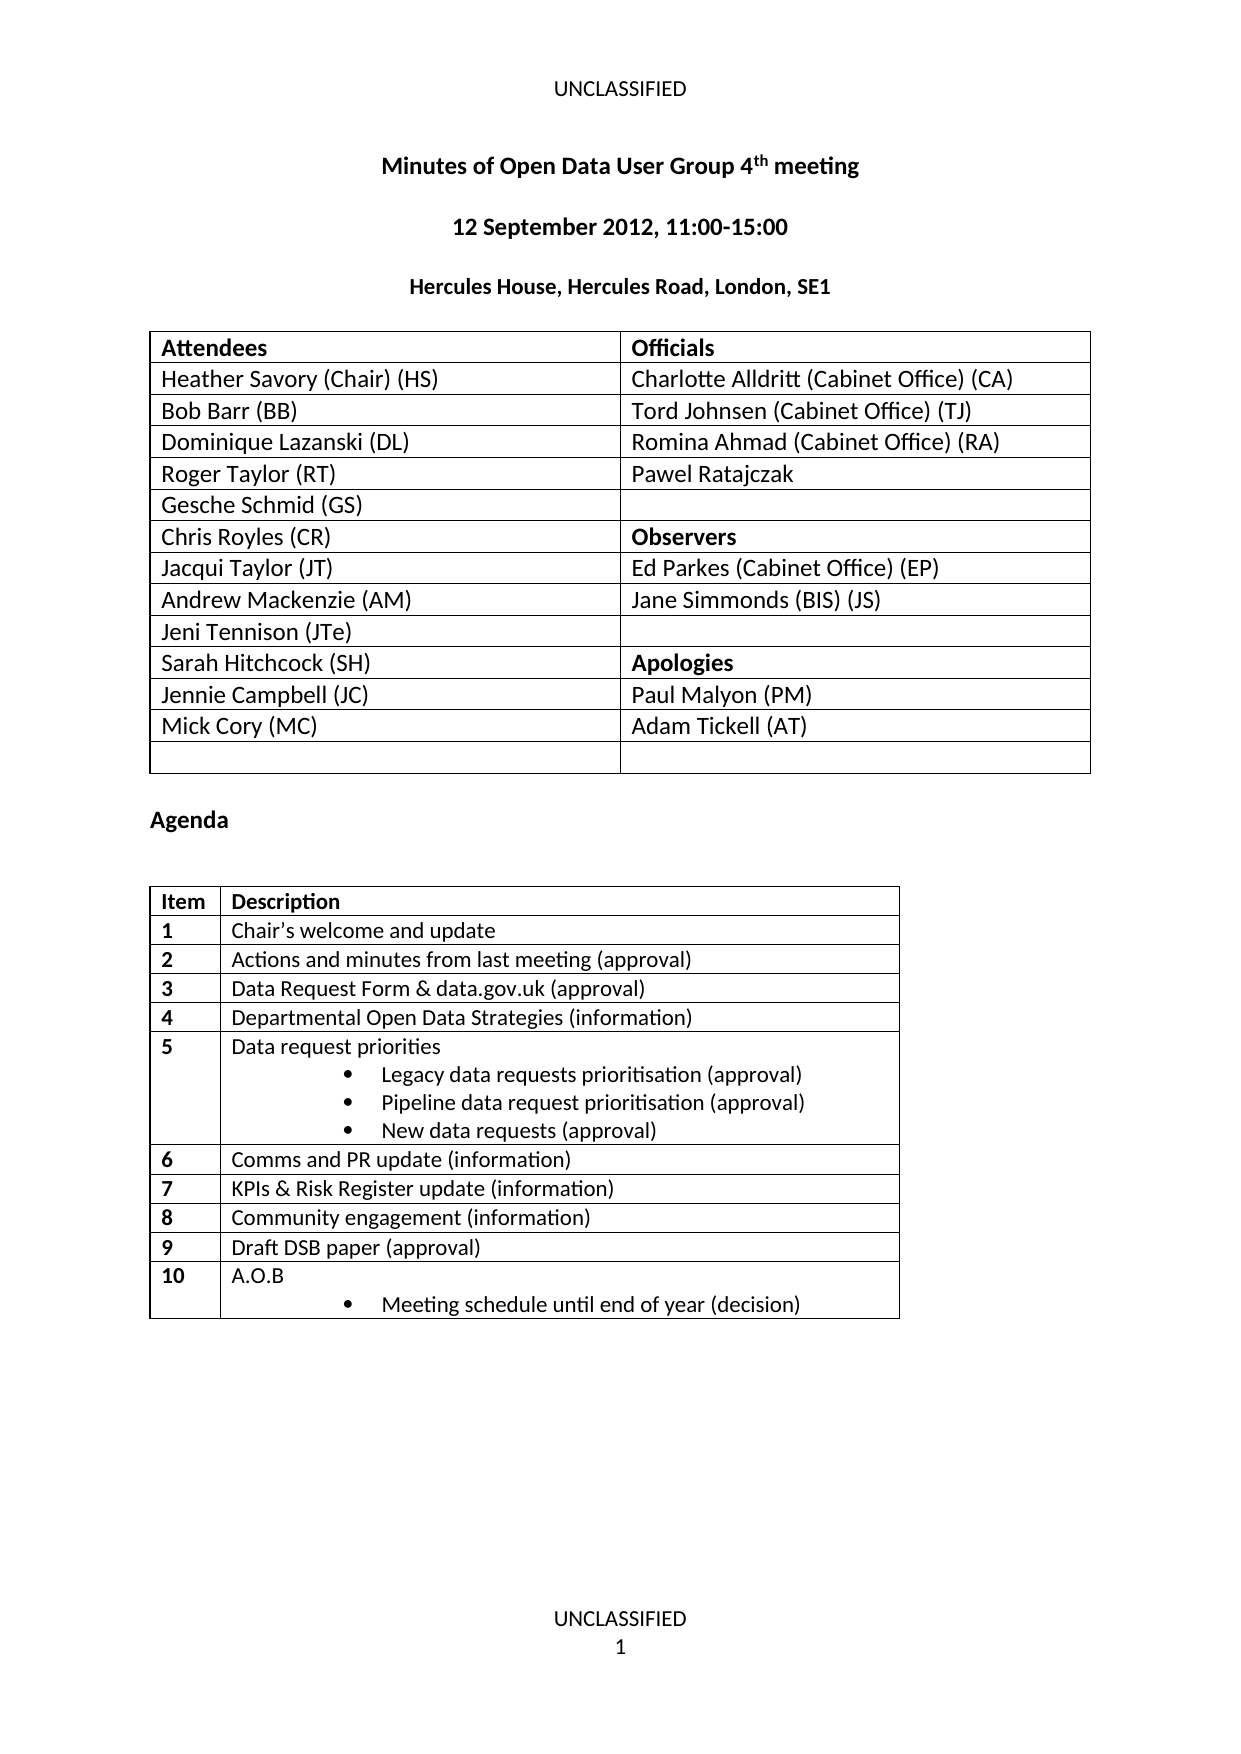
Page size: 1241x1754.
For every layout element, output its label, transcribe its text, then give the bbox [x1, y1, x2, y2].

table_cell Heather Savory (Chair) (HS) [151, 363, 620, 394]
table_cell Data Request Form & data.gov.uk (approval) [221, 974, 899, 1002]
table_cell KPIs & Risk Register update (information) [221, 1175, 899, 1202]
table_cell Sarah Hitchcock (SH) [151, 647, 620, 678]
table_cell Apologies [621, 647, 1090, 678]
table_cell 8 [151, 1204, 220, 1232]
table_cell Roger Taylor (RT) [151, 458, 620, 488]
table_cell Andrew Mackenzie (AM) [151, 584, 620, 615]
table_cell Actions and minutes from last meeting (approval) [221, 945, 899, 973]
text Hercules House, Hercules Road, London, SE1 [150, 272, 1090, 300]
subtitle Agenda [150, 804, 1090, 834]
table_cell 1 [151, 916, 220, 944]
table_cell Charlotte Alldritt (Cabinet Office) (CA) [621, 363, 1090, 394]
table_cell 4 [151, 1003, 220, 1031]
table_cell Data request priorities Legacy data requests prioritisation (approval) Pipeline data request prioritisation (approval) New data requests (approval) [221, 1032, 899, 1144]
table_header Description [221, 887, 899, 915]
table_cell Ed Parkes (Cabinet Office) (EP) [621, 553, 1090, 583]
table_header Item [151, 887, 220, 915]
table_cell [621, 490, 1090, 520]
table_cell Pawel Ratajczak [621, 458, 1090, 488]
table_cell Jennie Campbell (JC) [151, 679, 620, 709]
table_cell 3 [151, 974, 220, 1002]
table_cell Jacqui Taylor (JT) [151, 553, 620, 583]
table_cell Tord Johnsen (Cabinet Office) (TJ) [621, 395, 1090, 425]
table_cell Adam Tickell (AT) [621, 710, 1090, 741]
text Minutes of Open Data User Group 4th meeting [150, 150, 1090, 181]
table_cell Jane Simmonds (BIS) (JS) [621, 584, 1090, 615]
table_cell Jeni Tennison (JTe) [151, 616, 620, 646]
table_cell Chair’s welcome and update [221, 916, 899, 944]
table_cell 2 [151, 945, 220, 973]
table_cell Observers [621, 521, 1090, 552]
table_cell Bob Barr (BB) [151, 395, 620, 425]
text 12 September 2012, 11:00-15:00 [150, 211, 1090, 242]
table_cell Departmental Open Data Strategies (information) [221, 1003, 899, 1031]
table_cell Gesche Schmid (GS) [151, 490, 620, 520]
table_cell Mick Cory (MC) [151, 710, 620, 741]
table_cell [621, 742, 1090, 772]
table_cell 5 [151, 1032, 220, 1144]
table_cell 6 [151, 1145, 220, 1173]
table_cell Comms and PR update (information) [221, 1145, 899, 1173]
table_cell Draft DSB paper (approval) [221, 1233, 899, 1261]
table_cell [621, 616, 1090, 646]
table_cell Paul Malyon (PM) [621, 679, 1090, 709]
table_cell 7 [151, 1175, 220, 1202]
table_cell A.O.B Meeting schedule until end of year (decision) [221, 1262, 899, 1318]
table_cell 9 [151, 1233, 220, 1261]
table_header Attendees [151, 332, 620, 362]
table_cell Romina Ahmad (Cabinet Office) (RA) [621, 426, 1090, 457]
table_cell Chris Royles (CR) [151, 521, 620, 552]
table_header Officials [621, 332, 1090, 362]
table_cell Community engagement (information) [221, 1204, 899, 1232]
table_cell Dominique Lazanski (DL) [151, 426, 620, 457]
table_cell 10 [151, 1262, 220, 1318]
table_cell [151, 742, 620, 772]
